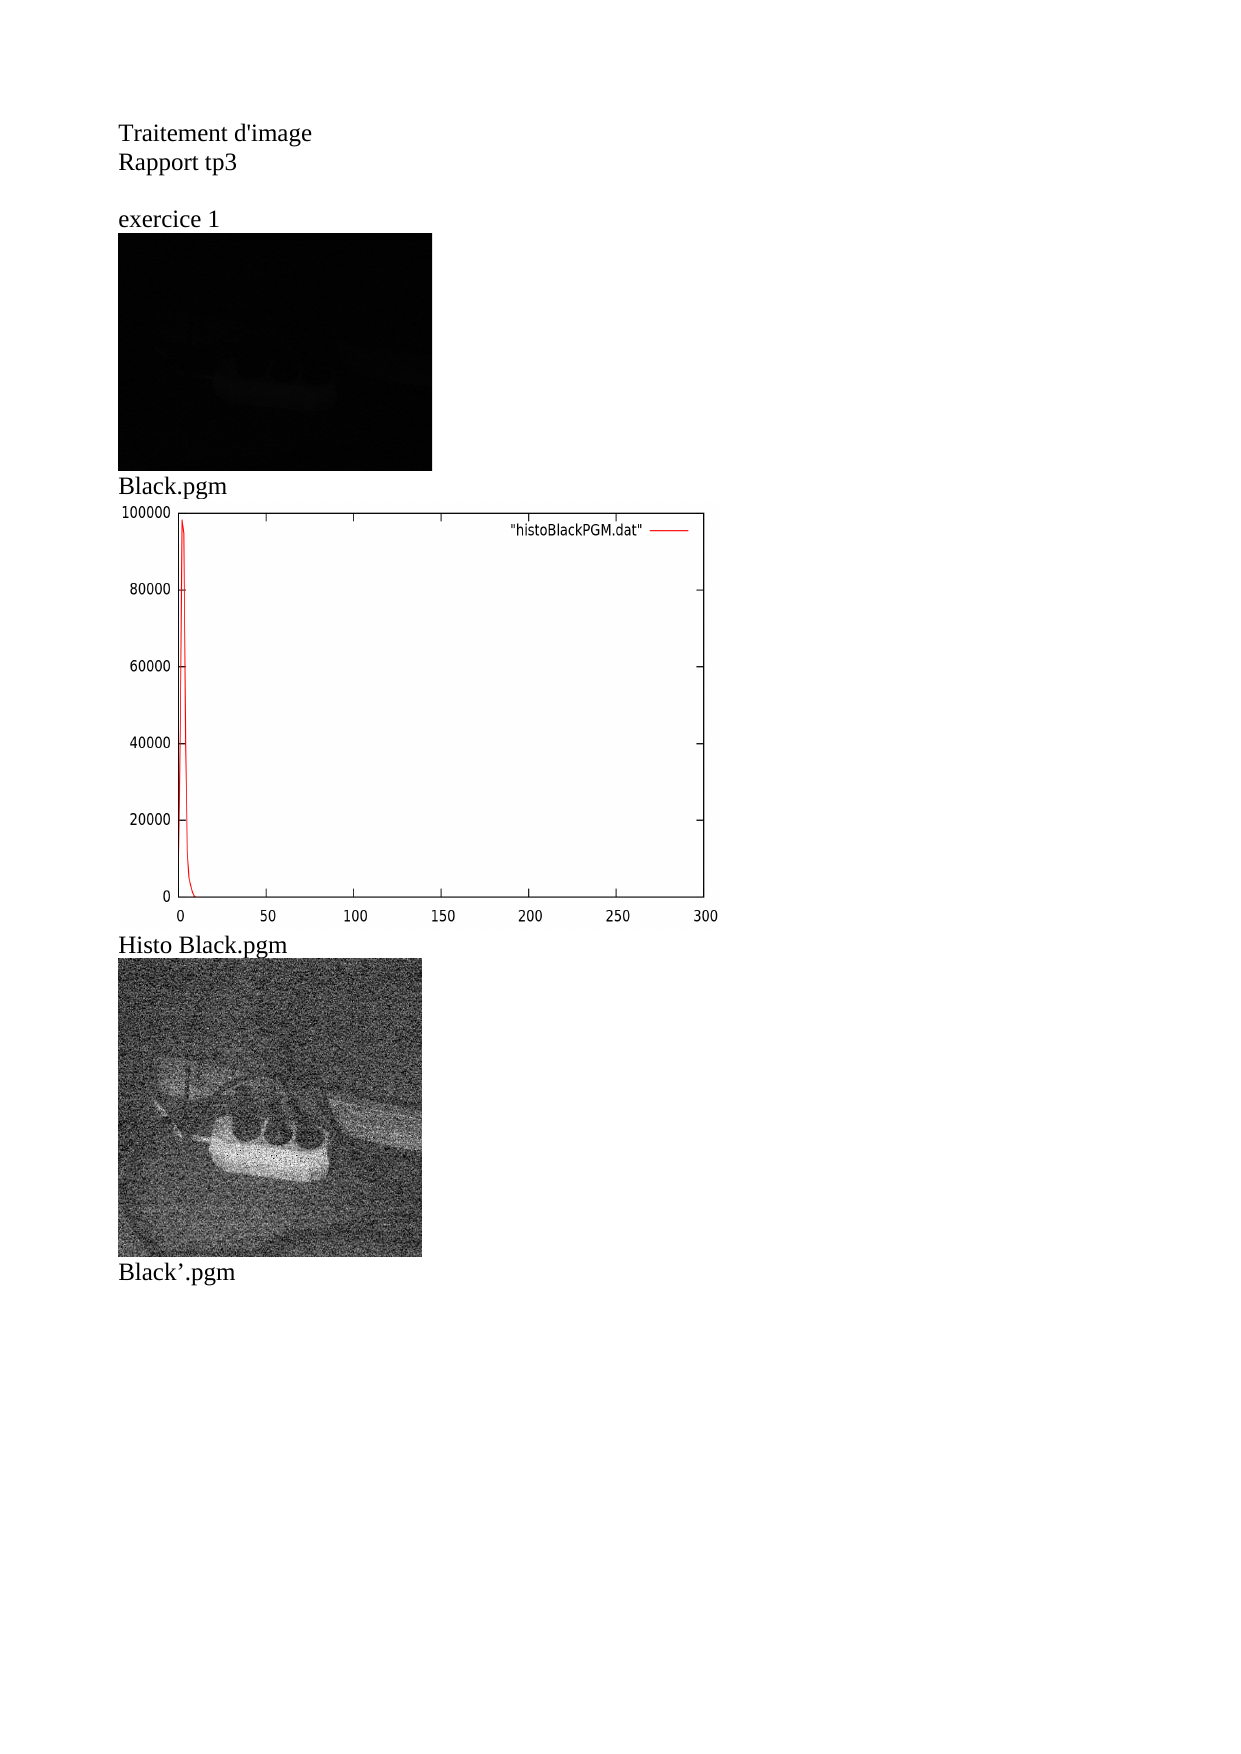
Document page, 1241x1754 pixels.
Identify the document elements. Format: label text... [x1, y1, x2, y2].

text Rapport tp3 [118, 147, 1122, 176]
text Black’.pgm [118, 1257, 1122, 1286]
text exercice 1 [118, 204, 1122, 233]
text Traitement d'image [118, 118, 1122, 147]
text Histo Black.pgm [118, 930, 1122, 959]
text Black.pgm [118, 471, 1122, 500]
